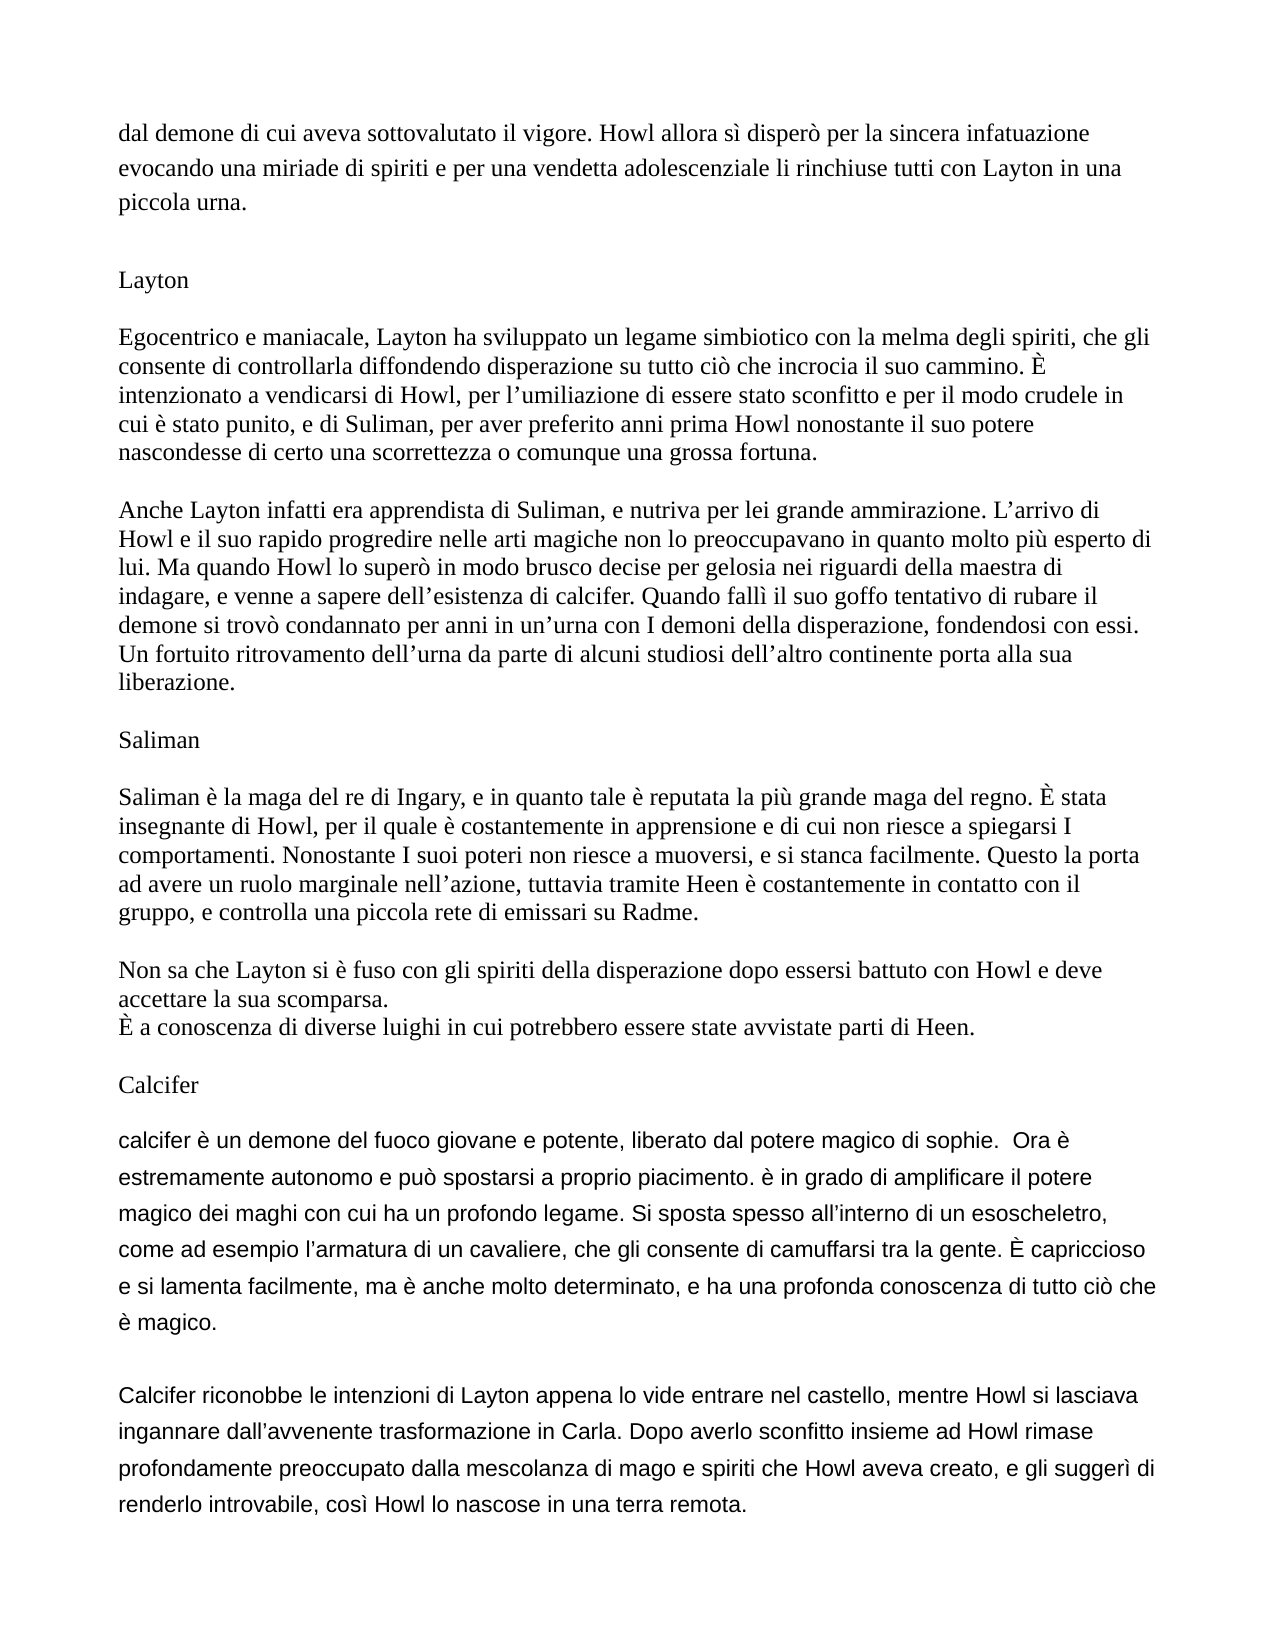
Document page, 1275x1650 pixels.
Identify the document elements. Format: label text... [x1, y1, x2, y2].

text Egocentrico e maniacale, Layton ha sviluppato un legame simbiotico con la melma degli spiriti, che gli consente di controllarla diffondendo disperazione su tutto ciò che incrocia il suo cammino. È intenzionato a vendicarsi di Howl, per l’umiliazione di essere stato sconfitto e per il modo crudele in cui è stato punito, e di Suliman, per aver preferito anni prima Howl nonostante il suo potere nascondesse di certo una scorrettezza o comunque una grossa fortuna. [118, 322, 1157, 466]
text dal demone di cui aveva sottovalutato il vigore. Howl allora sì disperò per la sincera infatuazione evocando una miriade di spiriti e per una vendetta adolescenziale li rinchiuse tutti con Layton in una piccola urna. [118, 118, 1157, 216]
text Layton [118, 265, 1157, 294]
text Anche Layton infatti era apprendista di Suliman, e nutriva per lei grande ammirazione. L’arrivo di Howl e il suo rapido progredire nelle arti magiche non lo preoccupavano in quanto molto più esperto di lui. Ma quando Howl lo superò in modo brusco decise per gelosia nei riguardi della maestra di indagare, e venne a sapere dell’esistenza di calcifer. Quando fallì il suo goffo tentativo di rubare il demone si trovò condannato per anni in un’urna con I demoni della disperazione, fondendosi con essi. Un fortuito ritrovamento dell’urna da parte di alcuni studiosi dell’altro continente porta alla sua liberazione. [118, 495, 1157, 696]
text Saliman [118, 725, 1157, 754]
text Calcifer riconobbe le intenzioni di Layton appena lo vide entrare nel castello, mentre Howl si lasciava ingannare dall’avvenente trasformazione in Carla. Dopo averlo sconfitto insieme ad Howl rimase profondamente preoccupato dalla mescolanza di mago e spiriti che Howl aveva creato, e gli suggerì di renderlo introvabile, così Howl lo nascose in una terra remota. [118, 1382, 1157, 1517]
text Saliman è la maga del re di Ingary, e in quanto tale è reputata la più grande maga del regno. È stata insegnante di Howl, per il quale è costantemente in apprensione e di cui non riesce a spiegarsi I comportamenti. Nonostante I suoi poteri non riesce a muoversi, e si stanca facilmente. Questo la porta ad avere un ruolo marginale nell’azione, tuttavia tramite Heen è costantemente in contatto con il gruppo, e controlla una piccola rete di emissari su Radme. [118, 782, 1157, 926]
text Non sa che Layton si è fuso con gli spiriti della disperazione dopo essersi battuto con Howl e deve accettare la sua scomparsa. [118, 955, 1157, 1012]
text È a conoscenza di diverse luighi in cui potrebbero essere state avvistate parti di Heen. [118, 1012, 1157, 1041]
text calcifer è un demone del fuoco giovane e potente, liberato dal potere magico di sophie. Ora è estremamente autonomo e può spostarsi a proprio piacimento. è in grado di amplificare il potere magico dei maghi con cui ha un profondo legame. Si sposta spesso all’interno di un esoscheletro, come ad esempio l’armatura di un cavaliere, che gli consente di camuffarsi tra la gente. È capriccioso e si lamenta facilmente, ma è anche molto determinato, e ha una profonda conoscenza di tutto ciò che è magico. [118, 1127, 1157, 1336]
text Calcifer [118, 1070, 1157, 1099]
